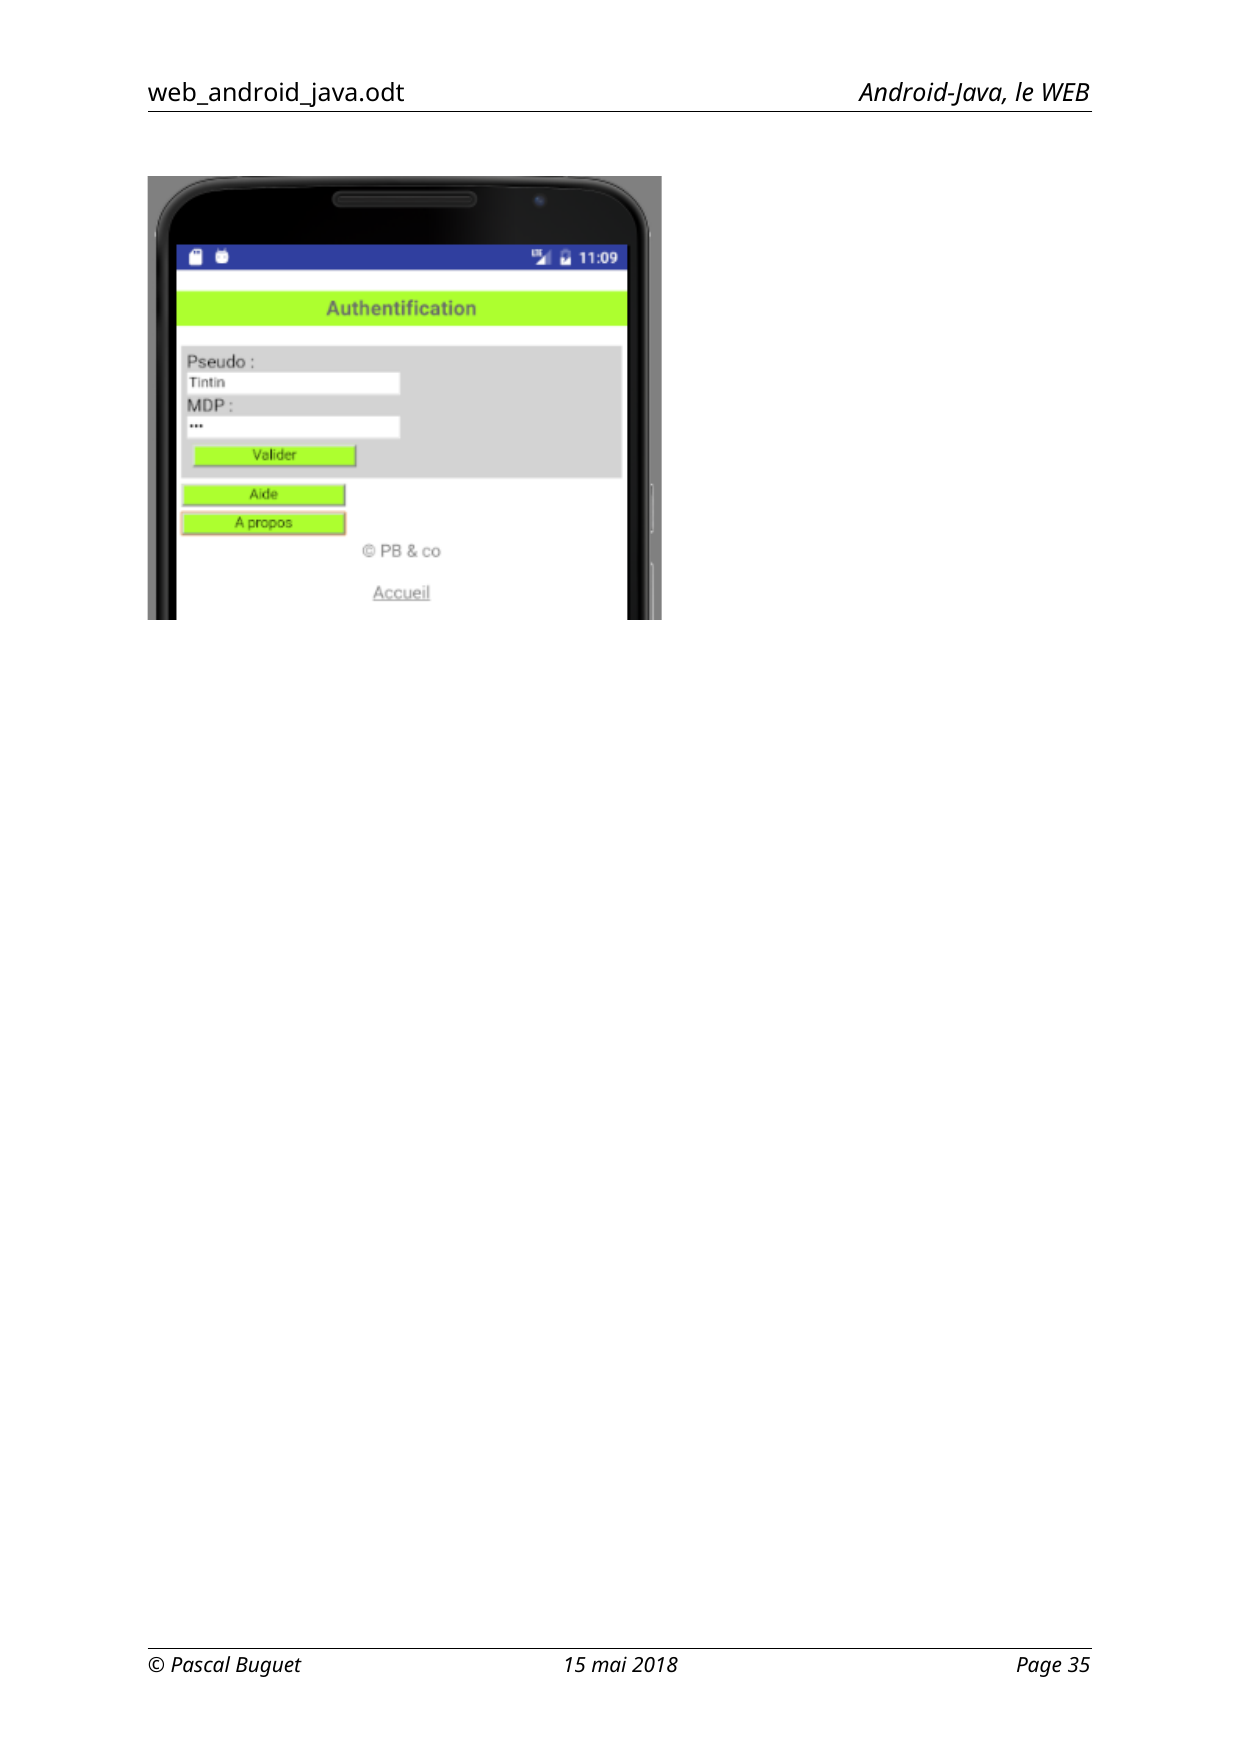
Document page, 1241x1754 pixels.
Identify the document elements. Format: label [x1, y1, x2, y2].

picture [147, 176, 662, 620]
